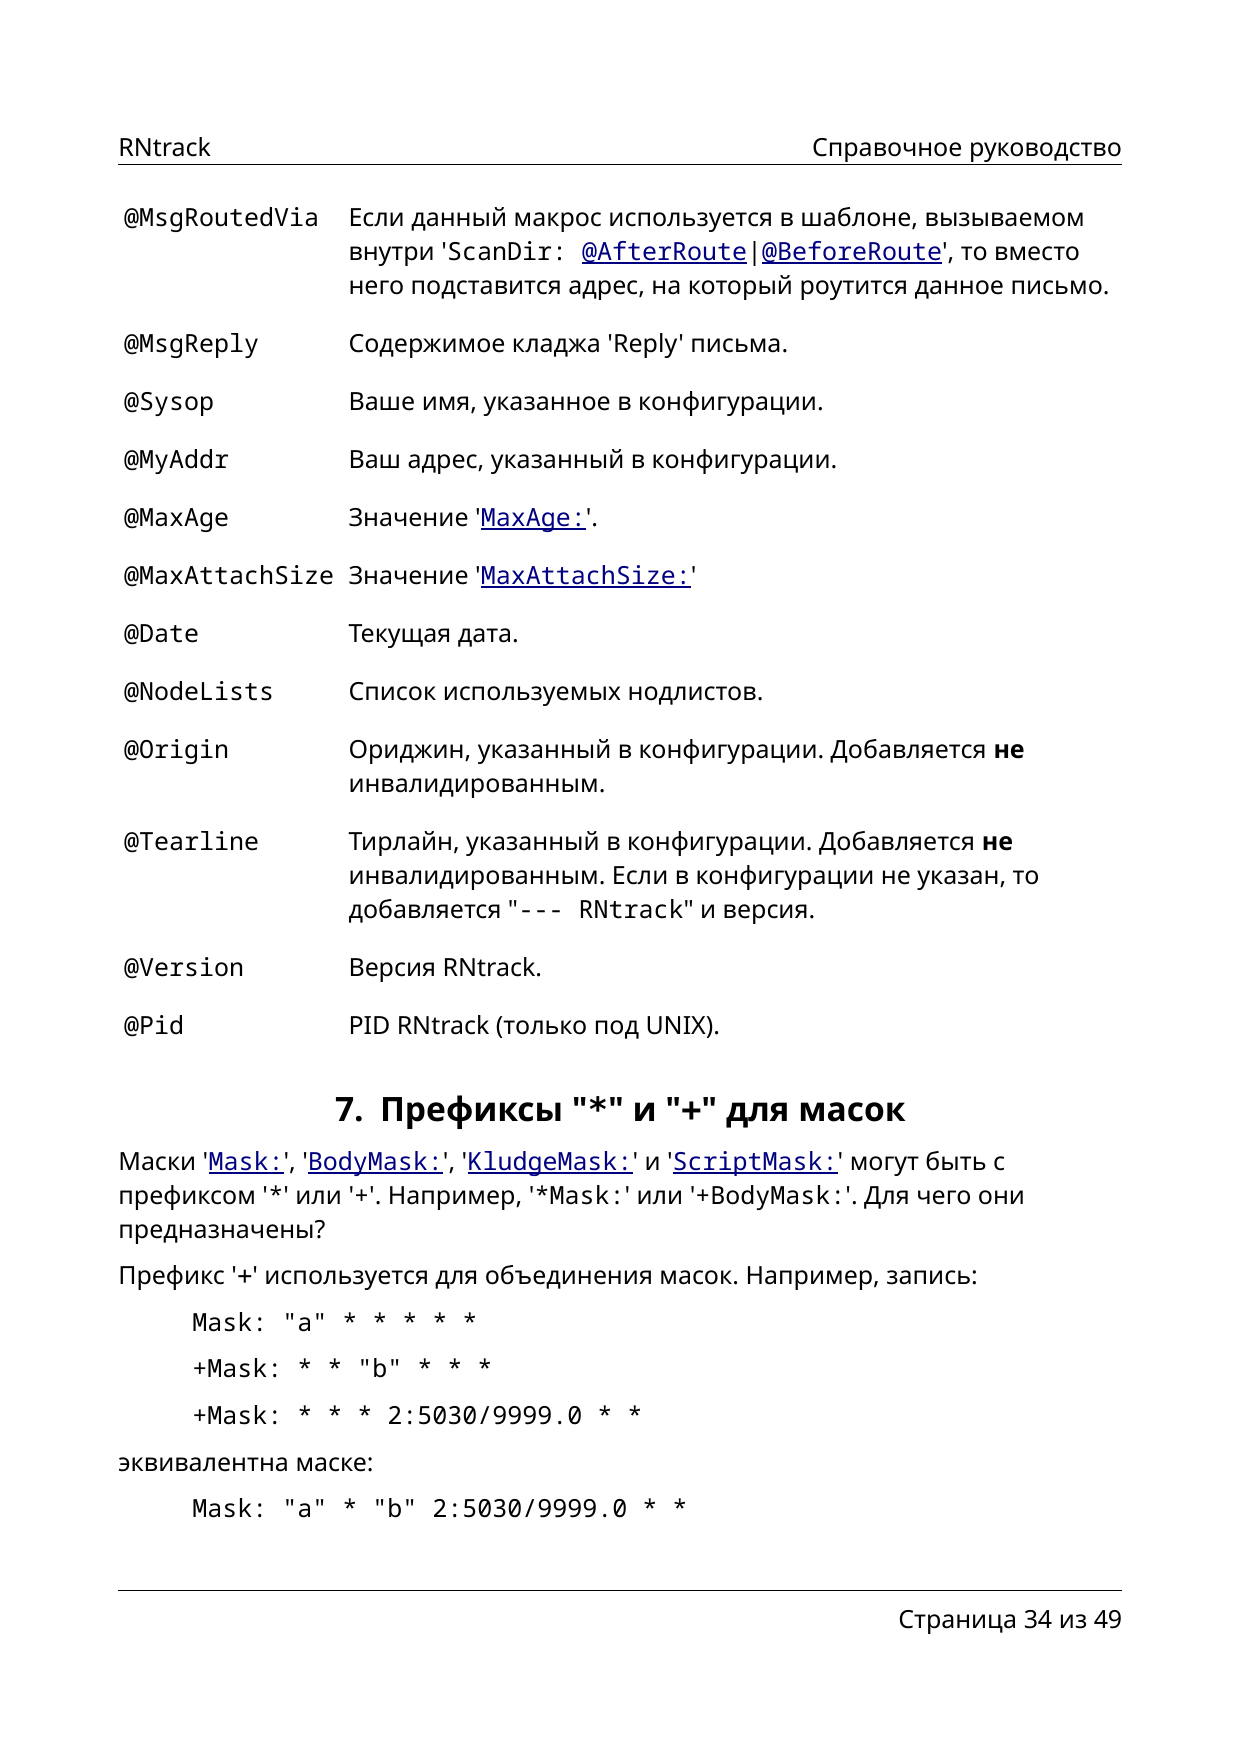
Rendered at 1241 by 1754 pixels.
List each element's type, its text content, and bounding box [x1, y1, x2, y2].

table_cell @Date [118, 610, 343, 668]
text Mask: "a" * * * * * [192, 1304, 1122, 1339]
subtitle Префиксы "*" и "+" для масок [118, 1085, 1122, 1131]
table_cell @Tearline [118, 818, 343, 944]
table_cell @MsgReply [118, 320, 343, 378]
table_cell Значение 'MaxAttachSize:' [343, 552, 1122, 610]
table_cell @NodeLists [118, 668, 343, 726]
table_cell @MsgRoutedVia [118, 194, 343, 320]
table_cell @MaxAttachSize [118, 552, 343, 610]
text эквивалентна маске: [118, 1444, 1122, 1478]
table_cell Если данный макрос используется в шаблоне, вызываемом внутри 'ScanDir: @AfterRoute|@BeforeRoute', то вместо него подставится адрес, на который роутится данное письмо. [343, 194, 1122, 320]
table_cell Список используемых нодлистов. [343, 668, 1122, 726]
text +Mask: * * * 2:5030/9999.0 * * [192, 1398, 1122, 1432]
text Mask: "a" * "b" 2:5030/9999.0 * * [192, 1491, 1122, 1525]
text Префикс '+' используется для объединения масок. Например, запись: [118, 1258, 1122, 1292]
table_cell Ориджин, указанный в конфигурации. Добавляется не инвалидированным. [343, 726, 1122, 818]
table_cell @Sysop [118, 378, 343, 436]
table_cell @MyAddr [118, 436, 343, 494]
table_cell Ваше имя, указанное в конфигурации. [343, 378, 1122, 436]
text Маски 'Mask:', 'BodyMask:', 'KludgeMask:' и 'ScriptMask:' могут быть с префиксом '*' или '+'. Например, '*Mask:' или '+BodyMask:'. Для чего они предназначены? [118, 1143, 1122, 1246]
table_cell Текущая дата. [343, 610, 1122, 668]
table_cell Содержимое кладжа 'Reply' письма. [343, 320, 1122, 378]
table_cell @MaxAge [118, 494, 343, 552]
table_cell PID RNtrack (только под UNIX). [343, 1002, 1122, 1060]
text +Mask: * * "b" * * * [192, 1351, 1122, 1385]
table_cell Версия RNtrack. [343, 944, 1122, 1002]
table_cell @Version [118, 944, 343, 1002]
table_cell Значение 'MaxAge:'. [343, 494, 1122, 552]
table_cell @Pid [118, 1002, 343, 1060]
table_cell @Origin [118, 726, 343, 818]
table_cell Ваш адрес, указанный в конфигурации. [343, 436, 1122, 494]
table_cell Тирлайн, указанный в конфигурации. Добавляется не инвалидированным. Если в конфигурации не указан, то добавляется "--- RNtrack" и версия. [343, 818, 1122, 944]
